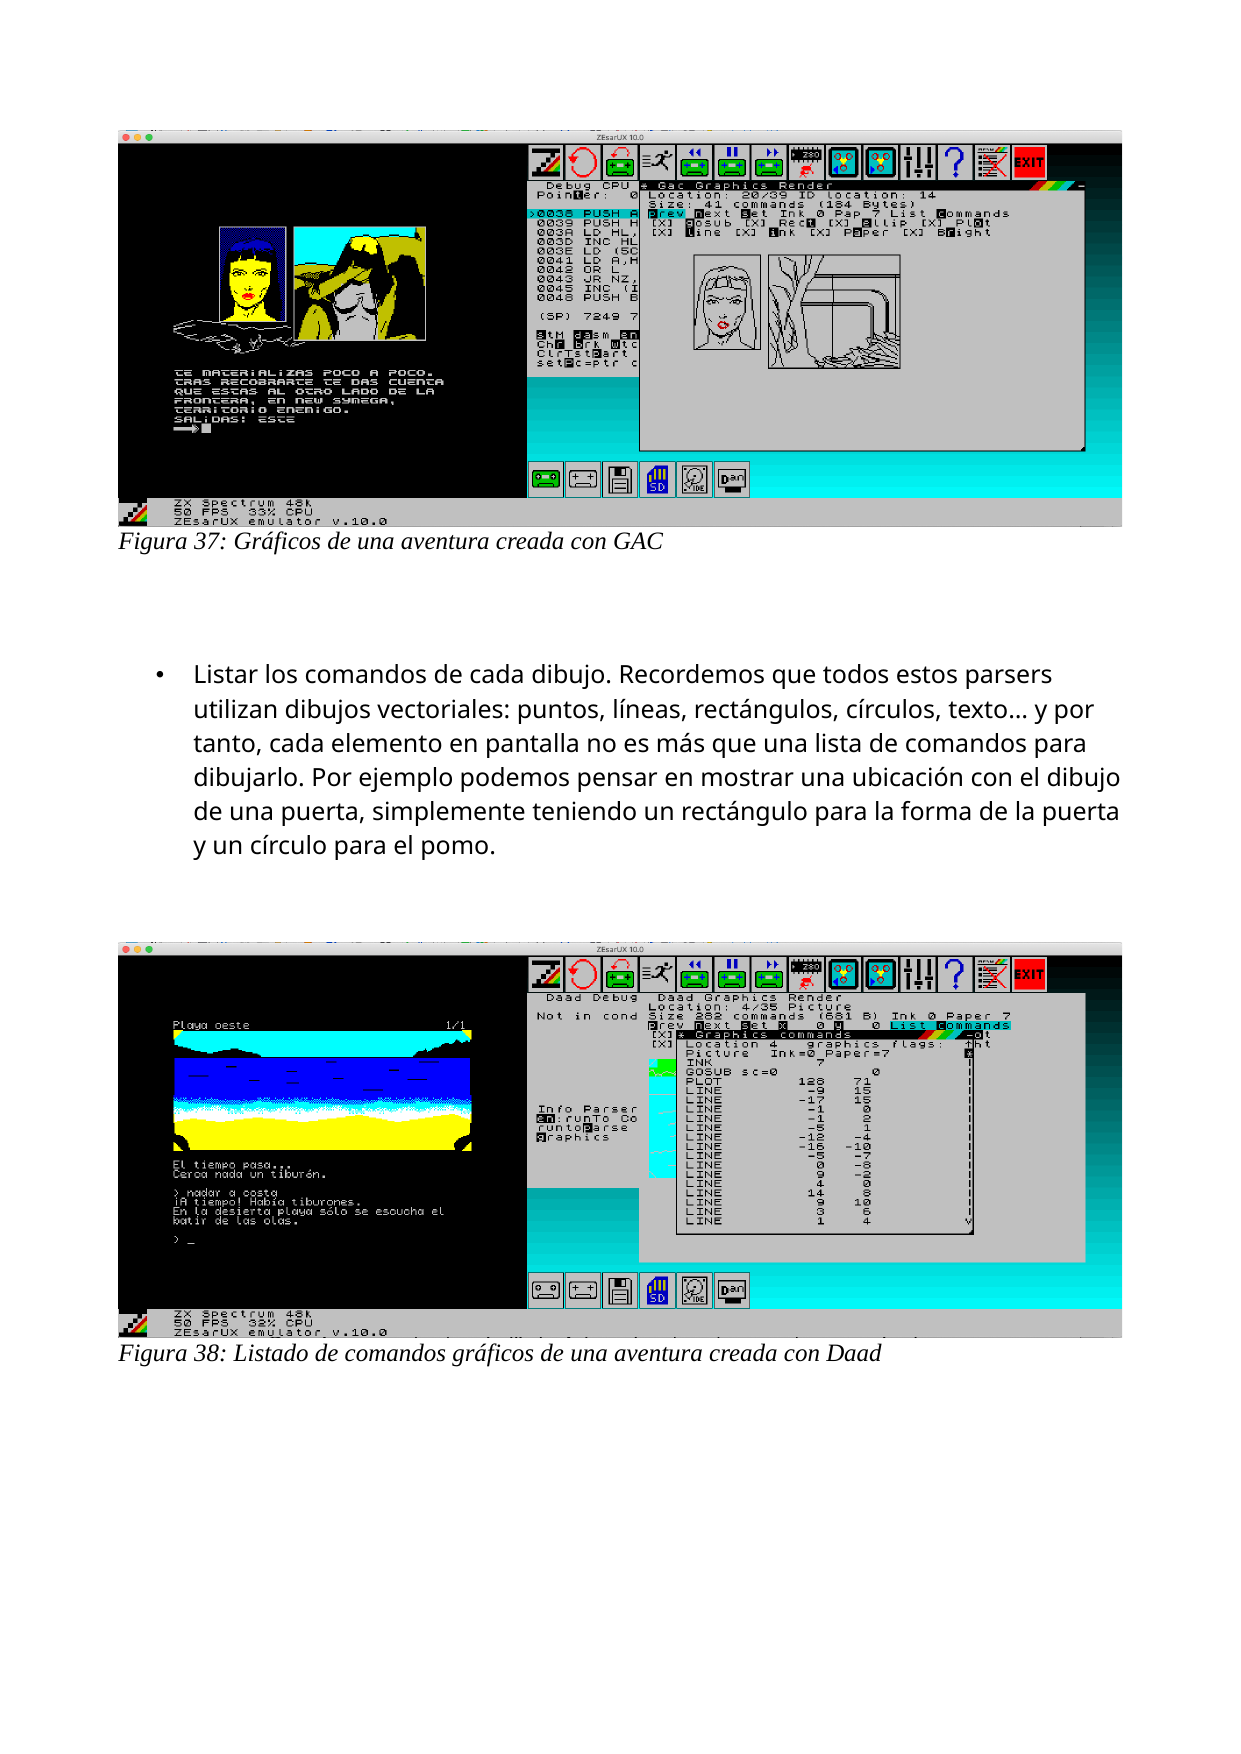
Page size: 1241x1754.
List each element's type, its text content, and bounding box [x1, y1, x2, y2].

picture [118, 942, 1123, 1338]
list Listar los comandos de cada dibujo. Recordemos que todos estos parsers utilizan dibujos vectoriales: puntos, líneas, rectángulos, círculos, texto… y por tanto, cada elemento en pantalla no es más que una lista de comandos para dibujarlo. Por ejemplo podemos pensar en mostrar una ubicación con el dibujo de una puerta, simplemente teniendo un rectángulo para la forma de la puerta y un círculo para el pomo. [156, 657, 1122, 862]
text Figura 37: Gráficos de una aventura creada con GAC [118, 527, 1122, 555]
picture [118, 130, 1123, 527]
text Figura 38: Listado de comandos gráficos de una aventura creada con Daad [118, 1338, 1122, 1367]
